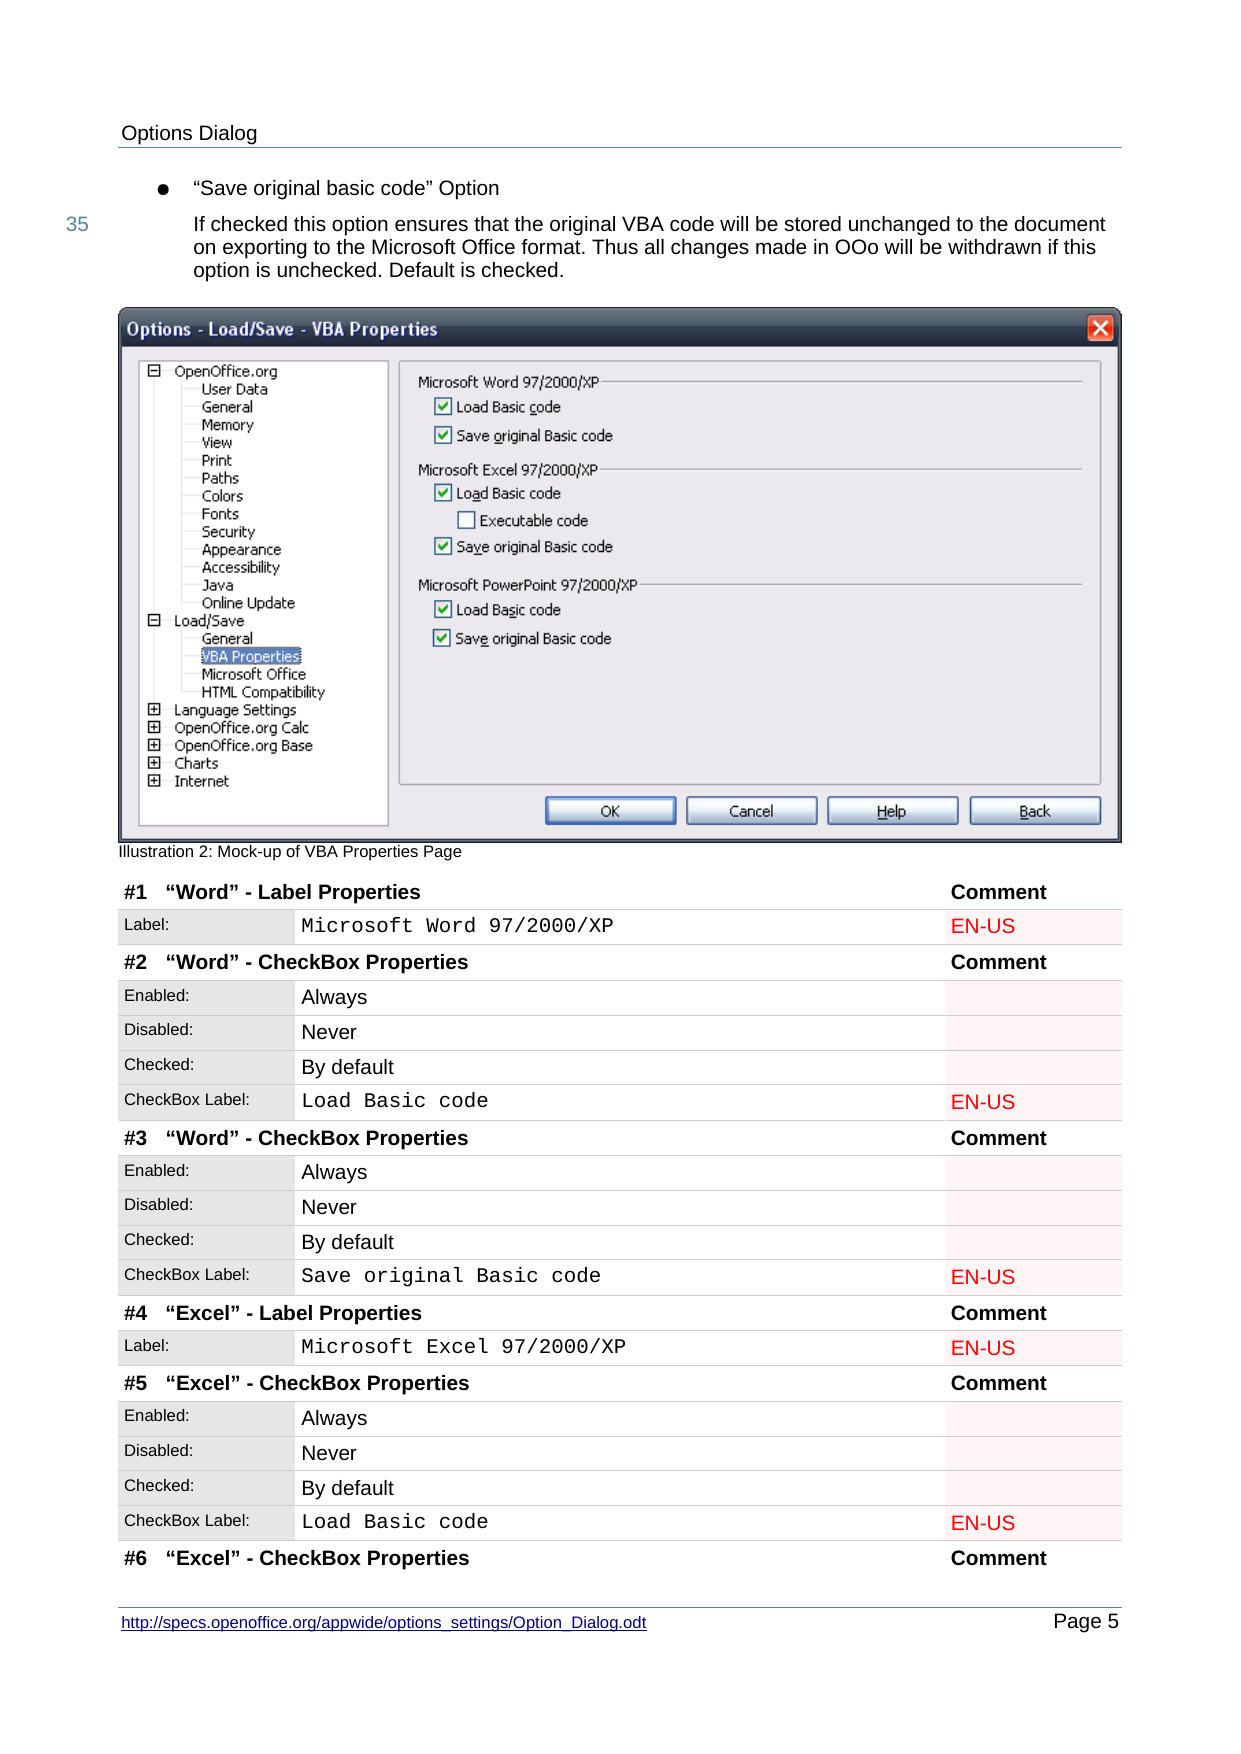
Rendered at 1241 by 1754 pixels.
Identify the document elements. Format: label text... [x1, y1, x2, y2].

table_cell CheckBox Label: [118, 1506, 295, 1540]
table_header Comment [946, 945, 1122, 980]
table_header Comment [946, 1121, 1122, 1155]
table_cell [945, 1051, 1122, 1084]
table_cell [945, 1226, 1122, 1259]
table_header “Word” - CheckBox Properties [119, 1121, 945, 1155]
table_cell Label: [118, 1331, 295, 1365]
table_header Comment [945, 874, 1122, 909]
table_cell Load Basic code [295, 1085, 945, 1120]
table_cell Never [295, 1016, 945, 1050]
table_header “Excel” - Label Properties [118, 1296, 945, 1330]
table_cell Disabled: [118, 1191, 295, 1225]
table_cell By default [295, 1471, 945, 1505]
table_cell EN-US [945, 1506, 1122, 1540]
table_header Comment [946, 1366, 1122, 1401]
table_cell [945, 1191, 1122, 1225]
table_cell Enabled: [118, 1156, 295, 1190]
table_cell Always [295, 1402, 945, 1436]
table_header “Word” - CheckBox Properties [119, 945, 945, 980]
table_cell Checked: [118, 1226, 295, 1259]
list If checked this option ensures that the original VBA code will be stored unchanged to the document on exporting to the Microsoft Office format. Thus all changes made in OOo will be withdrawn if this option is unchecked. Default is checked. [156, 212, 1122, 282]
table_cell [945, 981, 1122, 1015]
table_header “Excel” - CheckBox Properties [119, 1366, 945, 1401]
table_cell Always [295, 1156, 945, 1190]
table_header Comment [946, 1541, 1122, 1576]
text Illustration 2: Mock-up of VBA Properties Page [118, 843, 1122, 861]
table_cell Disabled: [118, 1016, 295, 1050]
table_cell Always [295, 981, 945, 1015]
table_cell Never [295, 1191, 945, 1225]
picture [118, 307, 1122, 843]
table_header “Excel” - CheckBox Properties [119, 1541, 945, 1576]
table_cell Save original Basic code [295, 1260, 945, 1295]
table_cell EN-US [945, 1085, 1122, 1120]
table_cell Label: [118, 910, 295, 944]
table_cell CheckBox Label: [118, 1260, 295, 1295]
table_cell By default [295, 1226, 945, 1259]
table_cell Checked: [118, 1471, 295, 1505]
table_cell Never [295, 1437, 945, 1470]
table_cell [945, 1437, 1122, 1470]
table_header “Word” - Label Properties [118, 874, 945, 909]
table_cell Enabled: [118, 1402, 295, 1436]
table_cell EN-US [945, 1260, 1122, 1295]
list “Save original basic code” Option [156, 177, 1122, 200]
table_cell [945, 1016, 1122, 1050]
table_header Comment [945, 1296, 1122, 1330]
table_cell CheckBox Label: [118, 1085, 295, 1120]
table_cell [945, 1471, 1122, 1505]
table_cell [945, 1402, 1122, 1436]
table_cell Disabled: [118, 1437, 295, 1470]
table_cell EN-US [945, 1331, 1122, 1365]
table_cell Microsoft Word 97/2000/XP [295, 910, 945, 944]
table_cell By default [295, 1051, 945, 1084]
table_cell Load Basic code [295, 1506, 945, 1540]
table_cell Enabled: [118, 981, 295, 1015]
table_cell [945, 1156, 1122, 1190]
table_cell Checked: [118, 1051, 295, 1084]
table_cell EN-US [945, 910, 1122, 944]
table_cell Microsoft Excel 97/2000/XP [295, 1331, 945, 1365]
